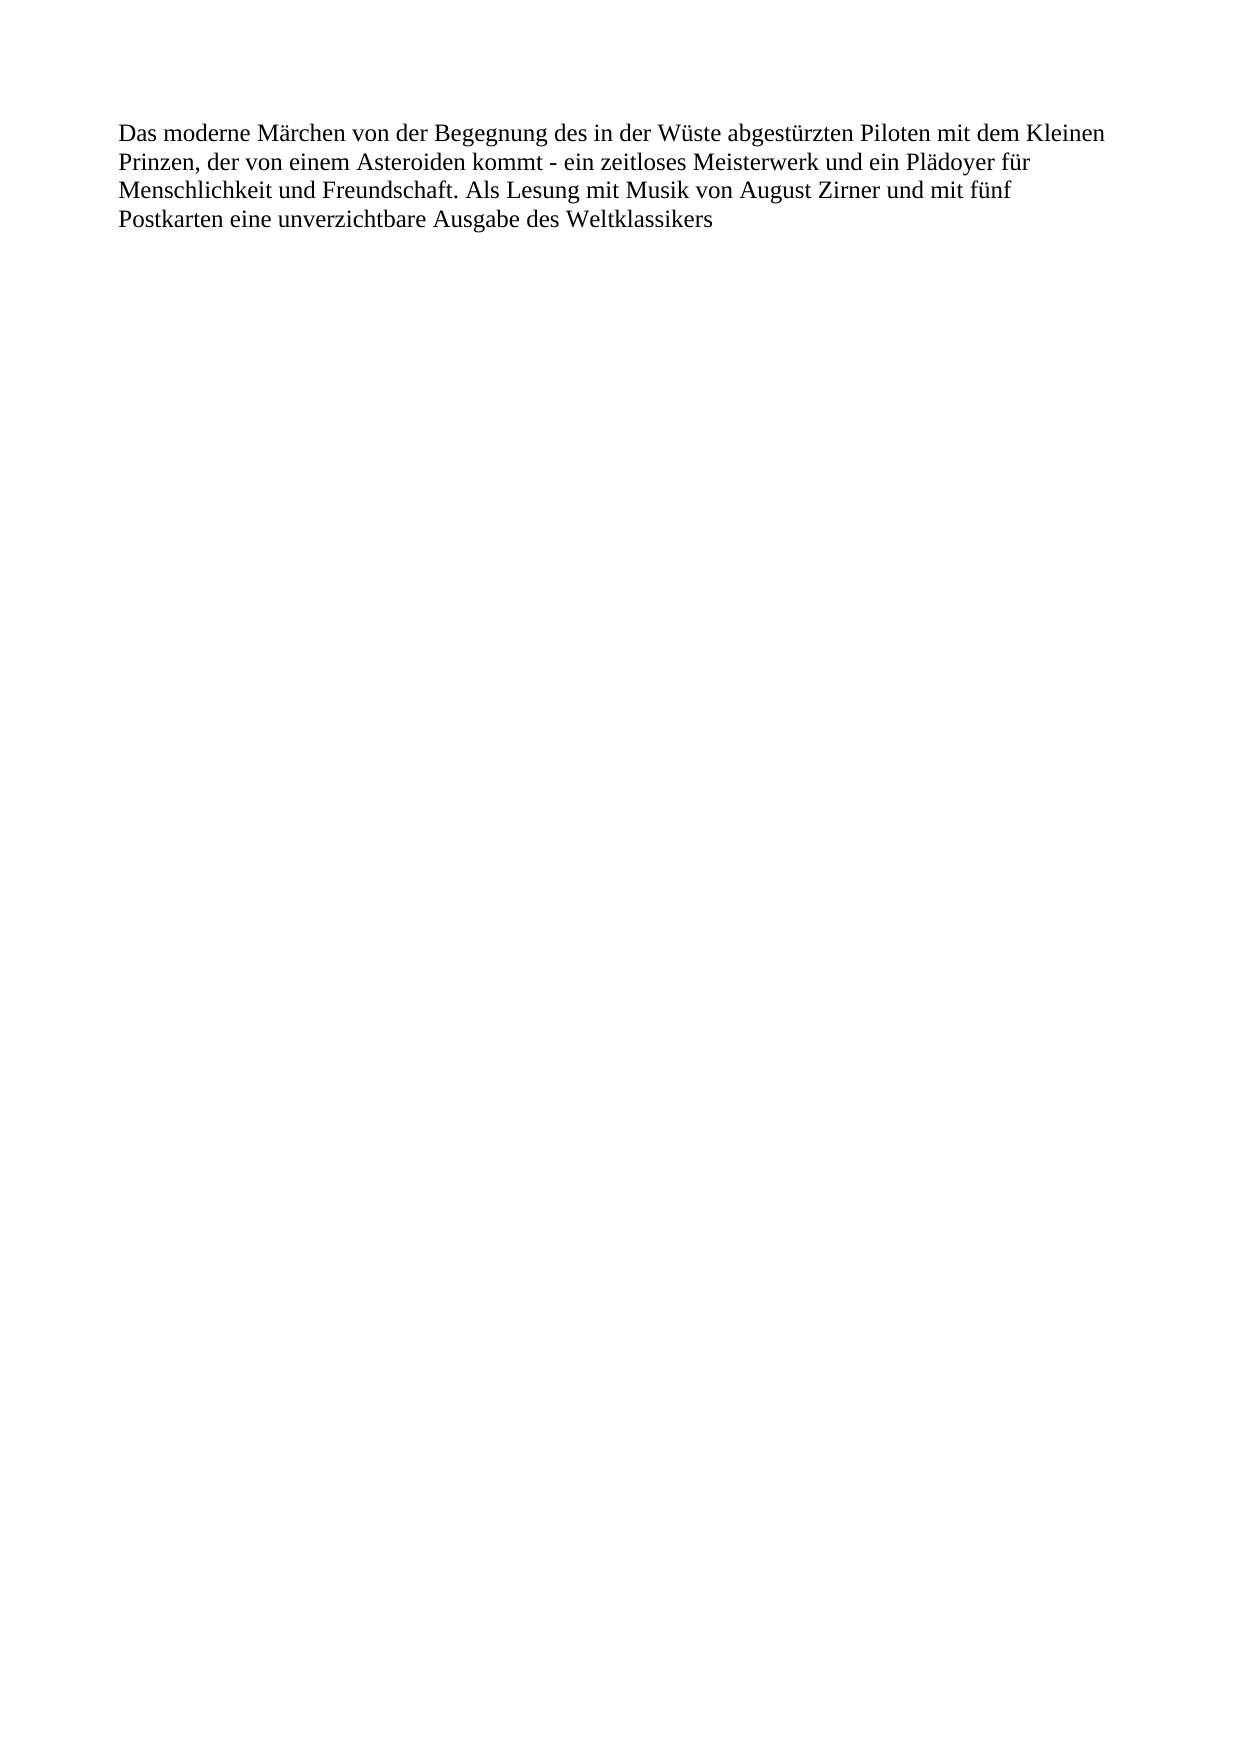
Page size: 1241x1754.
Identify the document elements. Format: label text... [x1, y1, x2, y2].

text Das moderne Märchen von der Begegnung des in der Wüste abgestürzten Piloten mit dem Kleinen Prinzen, der von einem Asteroiden kommt - ein zeitloses Meisterwerk und ein Plädoyer für Menschlichkeit und Freundschaft. Als Lesung mit Musik von August Zirner und mit fünf Postkarten eine unverzichtbare Ausgabe des Weltklassikers [118, 118, 1122, 233]
